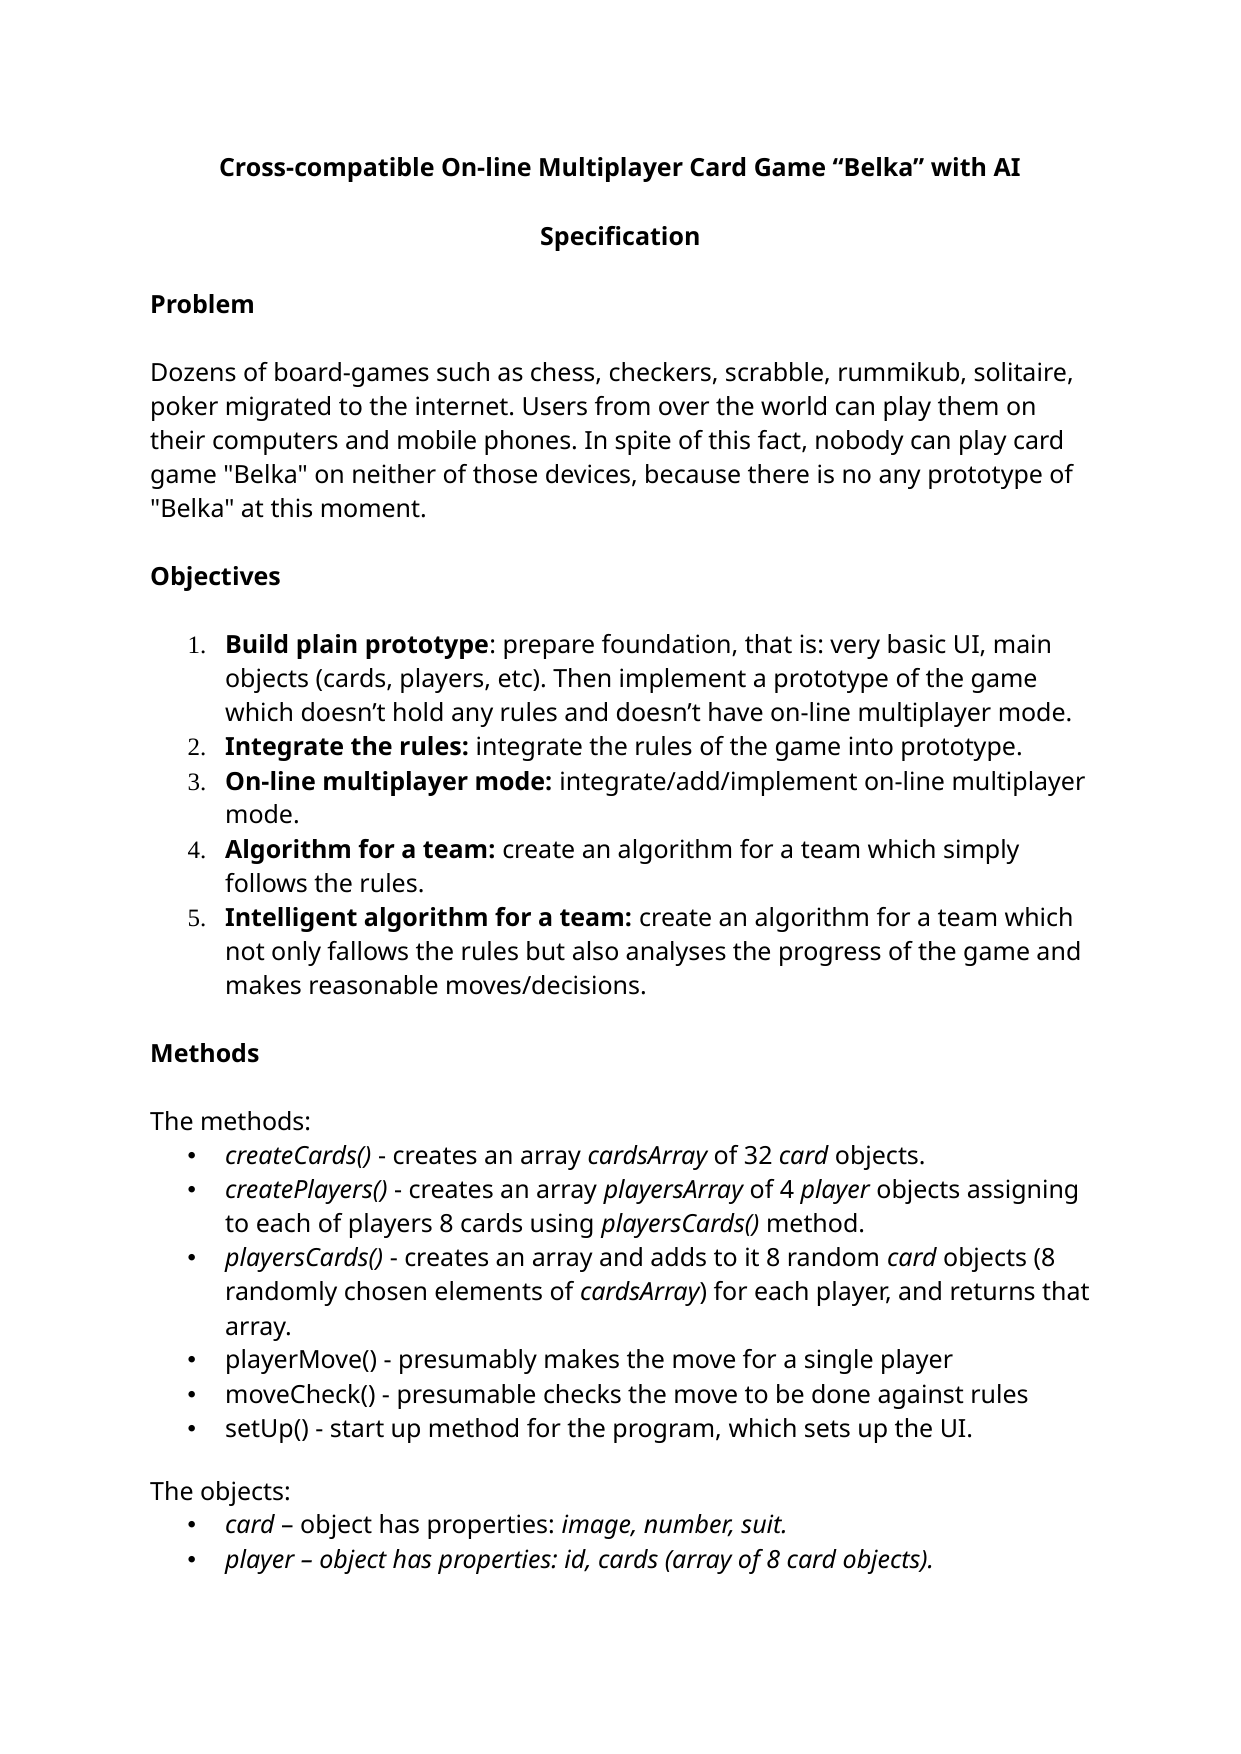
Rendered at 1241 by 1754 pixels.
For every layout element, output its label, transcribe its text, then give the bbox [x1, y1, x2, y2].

list Intelligent algorithm for a team: create an algorithm for a team which not only fallows the rules but also analyses the progress of the game and makes reasonable moves/decisions. [187, 899, 1090, 1002]
list createCards() - creates an array cardsArray of 32 card objects. [187, 1138, 1090, 1172]
text The methods: [150, 1104, 1090, 1138]
text The objects: [150, 1473, 1090, 1507]
text Problem [150, 286, 1090, 320]
list playersCards() - creates an array and adds to it 8 random card objects (8 randomly chosen elements of cardsArray) for each player, and returns that array. [187, 1240, 1090, 1342]
list moveCheck() - presumable checks the move to be done against rules [187, 1376, 1090, 1410]
text Objectives [150, 559, 1090, 593]
text Dozens of board-games such as chess, checkers, scrabble, rummikub, solitaire, poker migrated to the internet. Users from over the world can play them on their computers and mobile phones. In spite of this fact, nobody can play card game "Belka" on neither of those devices, because there is no any prototype of "Belka" at this moment. [150, 354, 1090, 525]
list Integrate the rules: integrate the rules of the game into prototype. [187, 729, 1090, 763]
text Cross-compatible On-line Multiplayer Card Game “Belka” with AI [150, 150, 1090, 184]
list setUp() - start up method for the program, which sets up the UI. [187, 1410, 1090, 1444]
list Algorithm for a team: create an algorithm for a team which simply follows the rules. [187, 831, 1090, 899]
list createPlayers() - creates an array playersArray of 4 player objects assigning to each of players 8 cards using playersCards() method. [187, 1172, 1090, 1240]
list Build plain prototype: prepare foundation, that is: very basic UI, main objects (cards, players, etc). Then implement a prototype of the game which doesn’t hold any rules and doesn’t have on-line multiplayer mode. [187, 627, 1090, 729]
text Methods [150, 1036, 1090, 1070]
list player – object has properties: id, cards (array of 8 card objects). [187, 1541, 1090, 1575]
list playerMove() - presumably makes the move for a single player [187, 1342, 1090, 1376]
list card – object has properties: image, number, suit. [187, 1507, 1090, 1541]
list On-line multiplayer mode: integrate/add/implement on-line multiplayer mode. [187, 763, 1090, 831]
text Specification [150, 218, 1090, 252]
